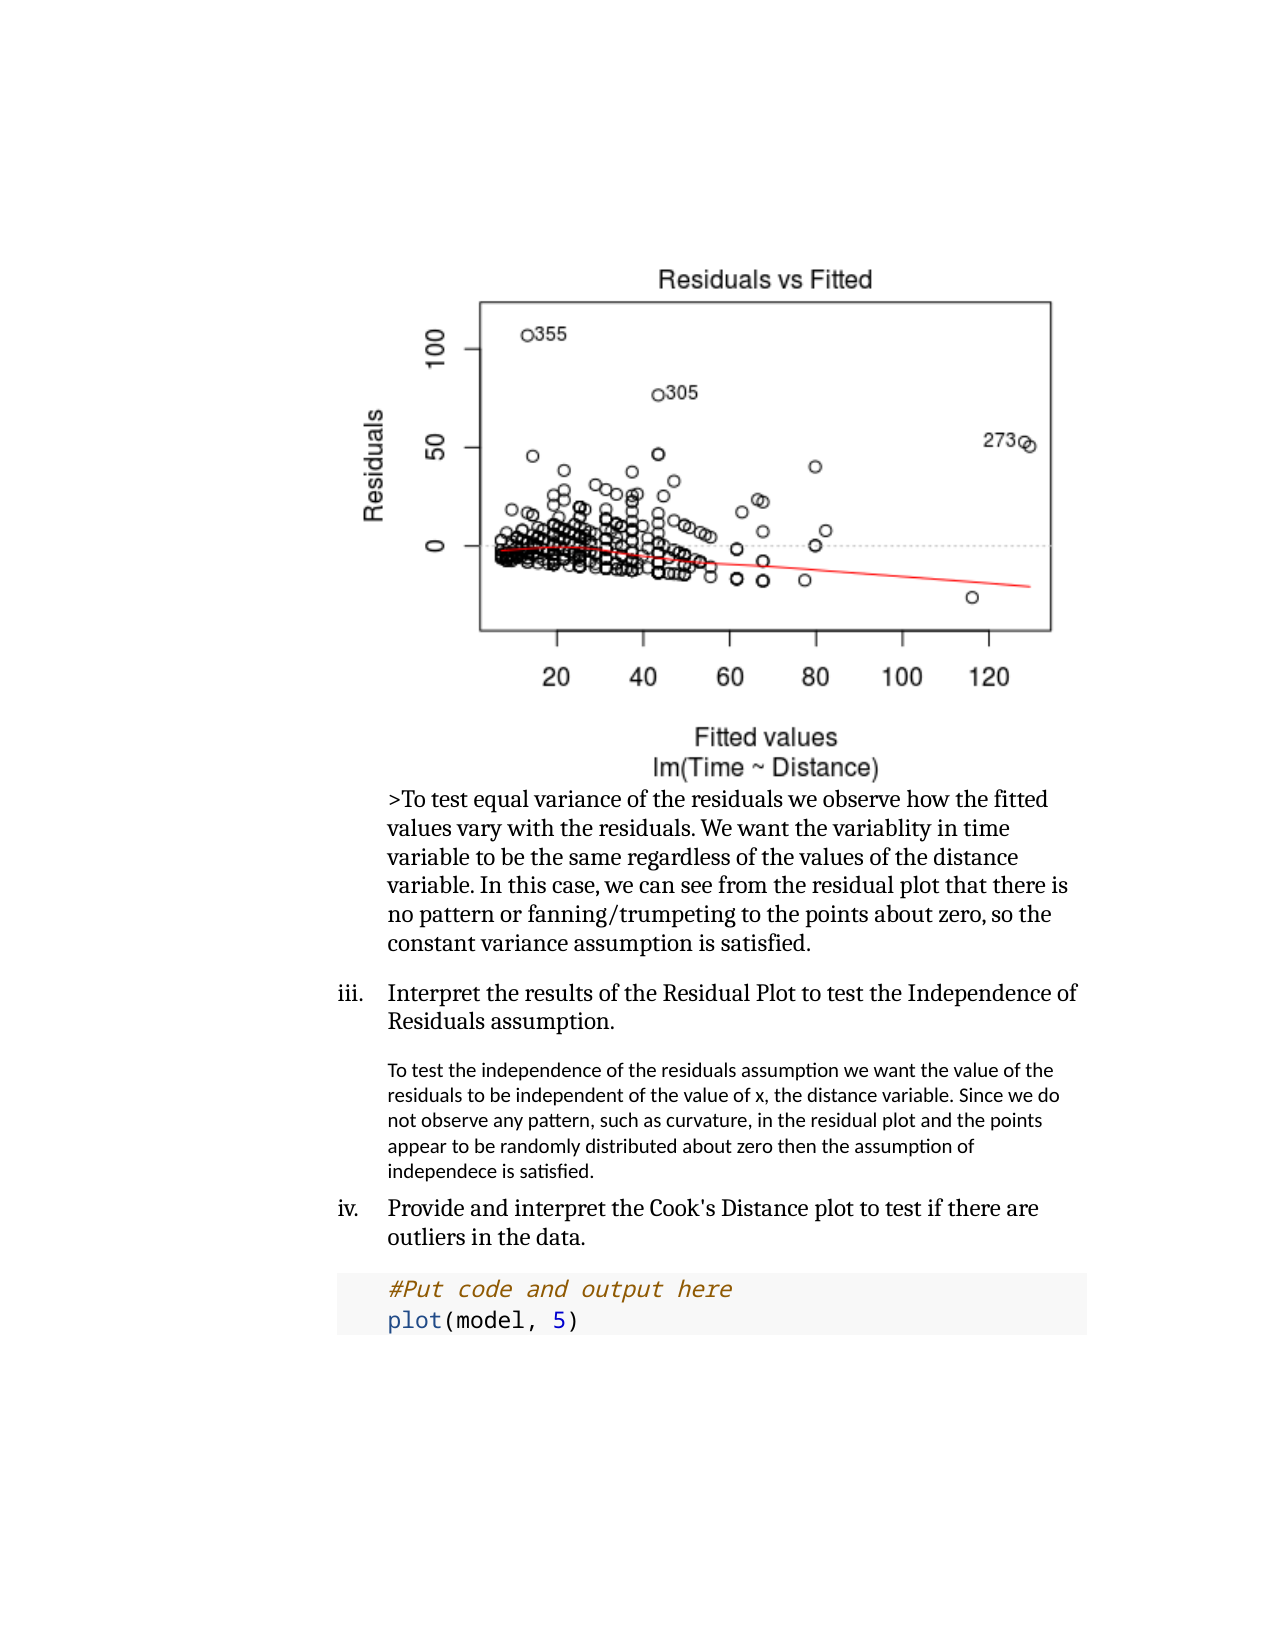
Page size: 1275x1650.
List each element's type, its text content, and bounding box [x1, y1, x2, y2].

list #Put code and output here plot(model, 5) [580, 1273, 1087, 1335]
list >To test equal variance of the residuals we observe how the fitted values vary with the residuals. We want the variablity in time variable to be the same regardless of the values of the distance variable. In this case, we can see from the residual plot that there is no pattern or fanning/trumpeting to the points about zero, so the constant variance assumption is satisfied. [337, 150, 1087, 958]
list Interpret the results of the Residual Plot to test the Independence of Residuals assumption. [337, 978, 1087, 1036]
list Provide and interpret the Cook's Distance plot to test if there are outliers in the data. [337, 1194, 1087, 1252]
list #Put code and output here plot(model, 5) [337, 1273, 388, 1335]
list To test the independence of the residuals assumption we want the value of the residuals to be independent of the value of x, the distance variable. Since we do not observe any pattern, such as curvature, in the residual plot and the points appear to be randomly distributed about zero then the assumption of independece is satisfied. [337, 1057, 1087, 1184]
picture [356, 178, 1115, 786]
